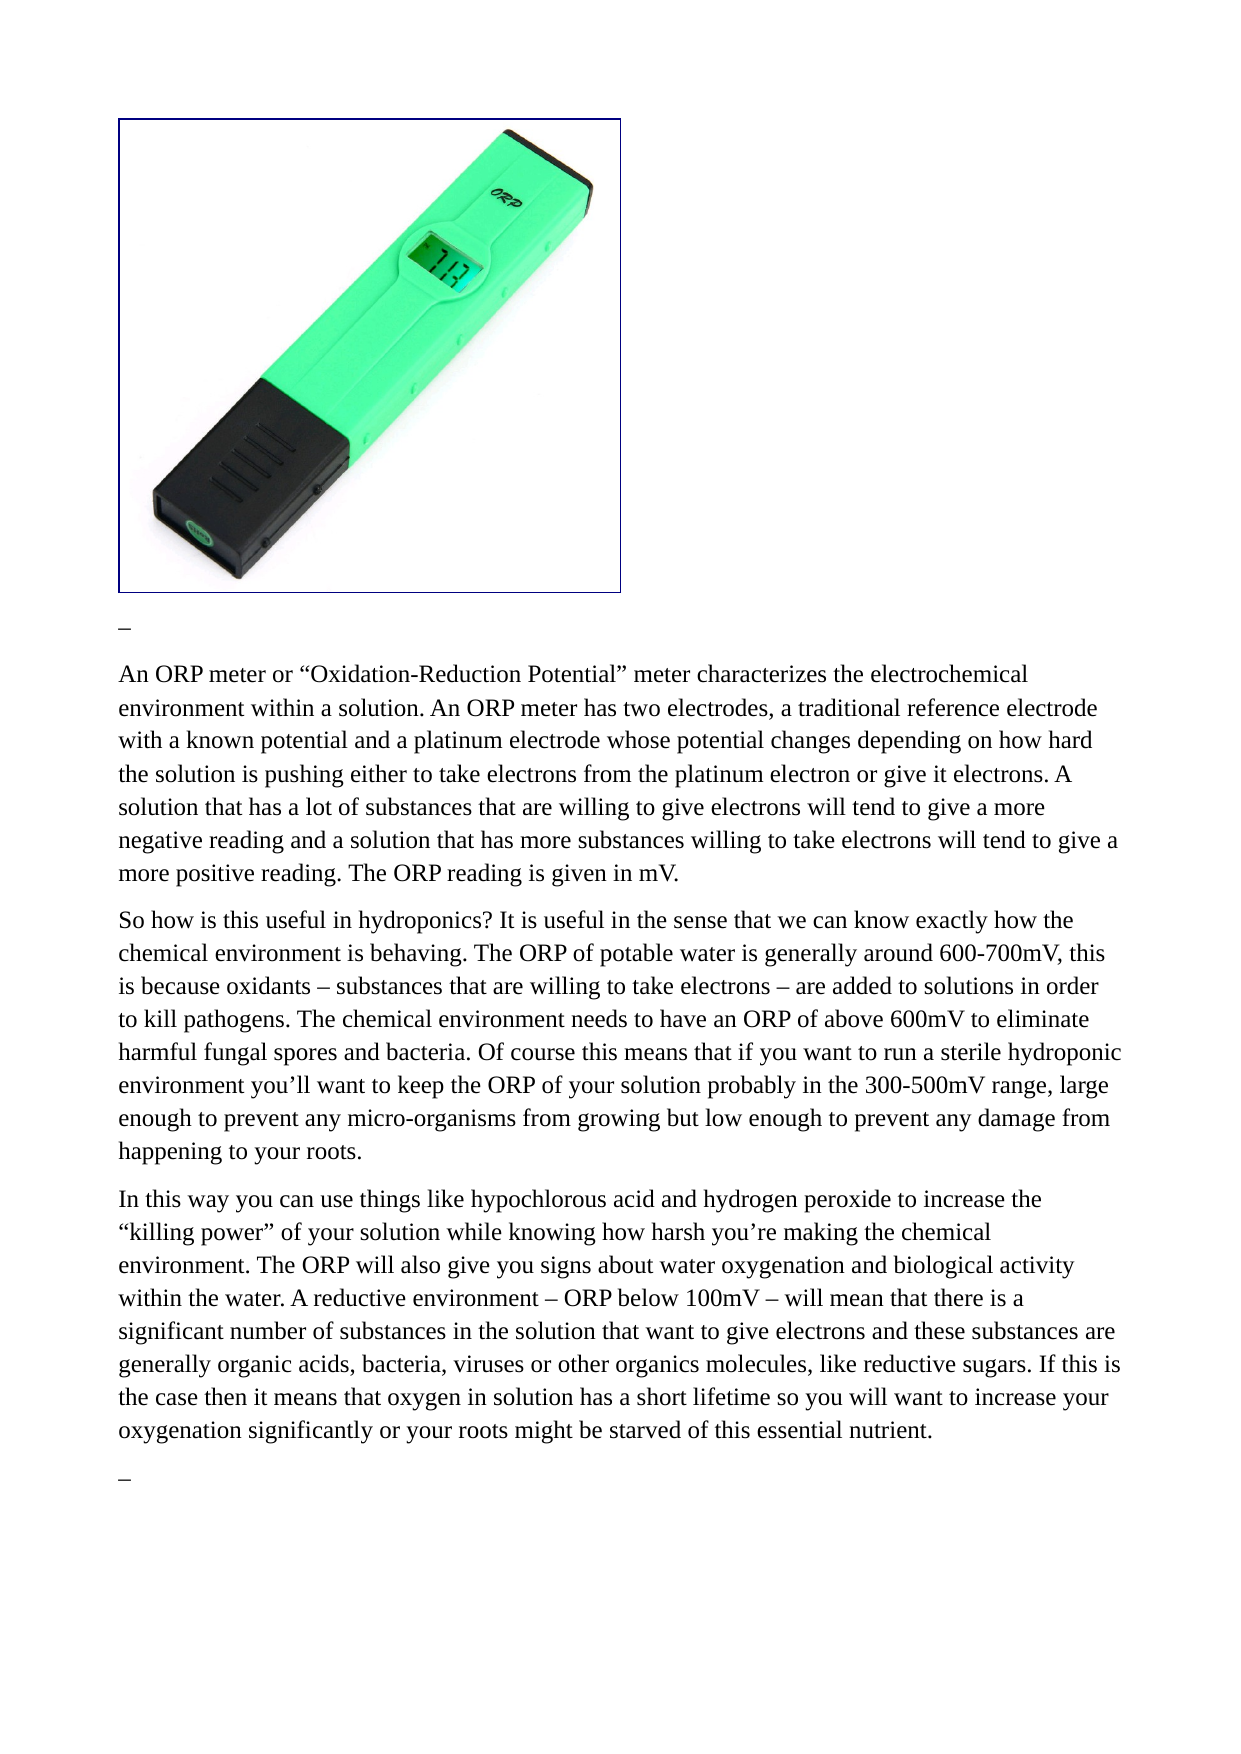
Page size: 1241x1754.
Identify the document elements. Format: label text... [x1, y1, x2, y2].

text So how is this useful in hydroponics? It is useful in the sense that we can know exactly how the chemical environment is behaving. The ORP of potable water is generally around 600-700mV, this is because oxidants – substances that are willing to take electrons – are added to solutions in order to kill pathogens. The chemical environment needs to have an ORP of above 600mV to eliminate harmful fungal spores and bacteria. Of course this means that if you want to run a sterile hydroponic environment you’ll want to keep the ORP of your solution probably in the 300-500mV range, large enough to prevent any micro-organisms from growing but low enough to prevent any damage from happening to your roots. [118, 905, 1122, 1165]
text – [118, 612, 1122, 641]
text An ORP meter or “Oxidation-Reduction Potential” meter characterizes the electrochemical environment within a solution. An ORP meter has two electrodes, a traditional reference electrode with a known potential and a platinum electrode whose potential changes depending on how hard the solution is pushing either to take electrons from the platinum electron or give it electrons. A solution that has a lot of substances that are willing to give electrons will tend to give a more negative reading and a solution that has more substances willing to take electrons will tend to give a more positive reading. The ORP reading is given in mV. [118, 659, 1122, 886]
picture [120, 120, 620, 592]
text – [118, 1463, 1122, 1492]
text In this way you can use things like hypochlorous acid and hydrogen peroxide to increase the “killing power” of your solution while knowing how harsh you’re making the chemical environment. The ORP will also give you signs about water oxygenation and biological activity within the water. A reductive environment – ORP below 100mV – will mean that there is a significant number of substances in the solution that want to give electrons and these substances are generally organic acids, bacteria, viruses or other organics molecules, like reductive sugars. If this is the case then it means that oxygen in solution has a short lifetime so you will want to increase your oxygenation significantly or your roots might be starved of this essential nutrient. [118, 1184, 1122, 1444]
